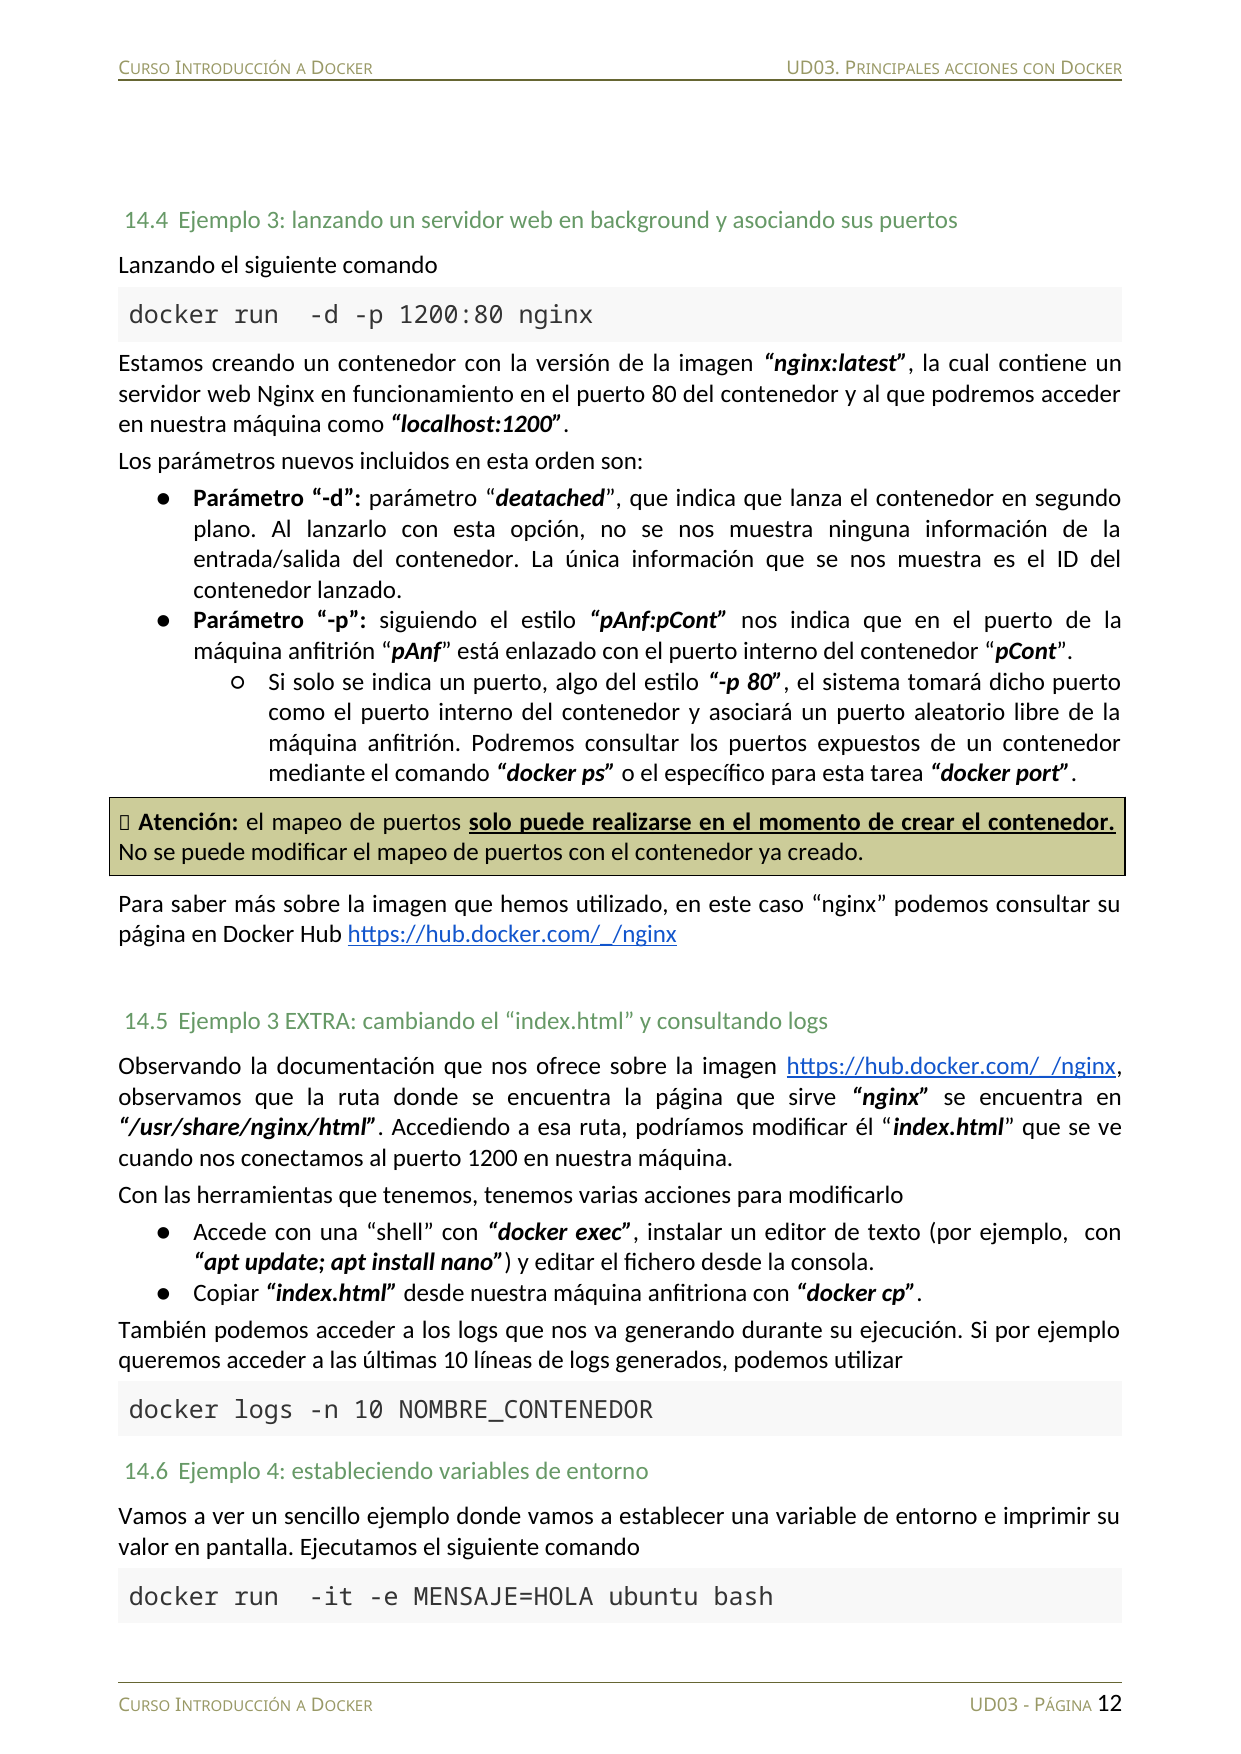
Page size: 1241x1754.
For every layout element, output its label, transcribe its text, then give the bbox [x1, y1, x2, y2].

text También podemos acceder a los logs que nos va generando durante su ejecución. Si por ejemplo queremos acceder a las últimas 10 líneas de logs generados, podemos utilizar [118, 1314, 1122, 1375]
text ❕ Atención: el mapeo de puertos solo puede realizarse en el momento de crear el contenedor. No se puede modificar el mapeo de puertos con el contenedor ya creado. [110, 798, 1124, 875]
text Con las herramientas que tenemos, tenemos varias acciones para modificarlo [118, 1179, 1122, 1209]
text Observando la documentación que nos ofrece sobre la imagen https://hub.docker.com/_/nginx, observamos que la ruta donde se encuentra la página que sirve “nginx” se encuentra en “/usr/share/nginx/html”. Accediendo a esa ruta, podríamos modificar él “index.html” que se ve cuando nos conectamos al puerto 1200 en nuestra máquina. [118, 1050, 1122, 1172]
text Estamos creando un contenedor con la versión de la imagen “nginx:latest”, la cual contiene un servidor web Nginx en funcionamiento en el puerto 80 del contenedor y al que podremos acceder en nuestra máquina como “localhost:1200”. [118, 347, 1122, 439]
subtitle Ejemplo 3: lanzando un servidor web en background y asociando sus puertos [118, 204, 1122, 235]
table_header docker run -d -p 1200:80 nginx [118, 287, 1122, 342]
list Si solo se indica un puerto, algo del estilo “-p 80”, el sistema tomará dicho puerto como el puerto interno del contenedor y asociará un puerto aleatorio libre de la máquina anfitrión. Podremos consultar los puertos expuestos de un contenedor mediante el comando “docker ps” o el específico para esta tarea “docker port”. [231, 666, 1122, 788]
list Parámetro “-d”: parámetro “deatached”, que indica que lanza el contenedor en segundo plano. Al lanzarlo con esta opción, no se nos muestra ninguna información de la entrada/salida del contenedor. La única información que se nos muestra es el ID del contenedor lanzado. [156, 482, 1122, 604]
subtitle Ejemplo 3 EXTRA: cambiando el “index.html” y consultando logs [118, 1005, 1122, 1036]
list Parámetro “-p”: siguiendo el estilo “pAnf:pCont” nos indica que en el puerto de la máquina anfitrión “pAnf” está enlazado con el puerto interno del contenedor “pCont”. [156, 604, 1122, 666]
table_header docker logs -n 10 NOMBRE_CONTENEDOR [118, 1381, 1122, 1436]
list Accede con una “shell” con “docker exec”, instalar un editor de texto (por ejemplo, con “apt update; apt install nano”) y editar el fichero desde la consola. [156, 1216, 1122, 1277]
text Lanzando el siguiente comando [118, 250, 1122, 280]
text Para saber más sobre la imagen que hemos utilizado, en este caso “nginx” podemos consultar su página en Docker Hub https://hub.docker.com/_/nginx [118, 888, 1122, 949]
text Vamos a ver un sencillo ejemplo donde vamos a establecer una variable de entorno e imprimir su valor en pantalla. Ejecutamos el siguiente comando [118, 1500, 1122, 1561]
list Copiar “index.html” desde nuestra máquina anfitriona con “docker cp”. [156, 1277, 1122, 1307]
subtitle Ejemplo 4: estableciendo variables de entorno [118, 1455, 1122, 1486]
table_header docker run -it -e MENSAJE=HOLA ubuntu bash [118, 1568, 1122, 1623]
text Los parámetros nuevos incluidos en esta orden son: [118, 446, 1122, 476]
